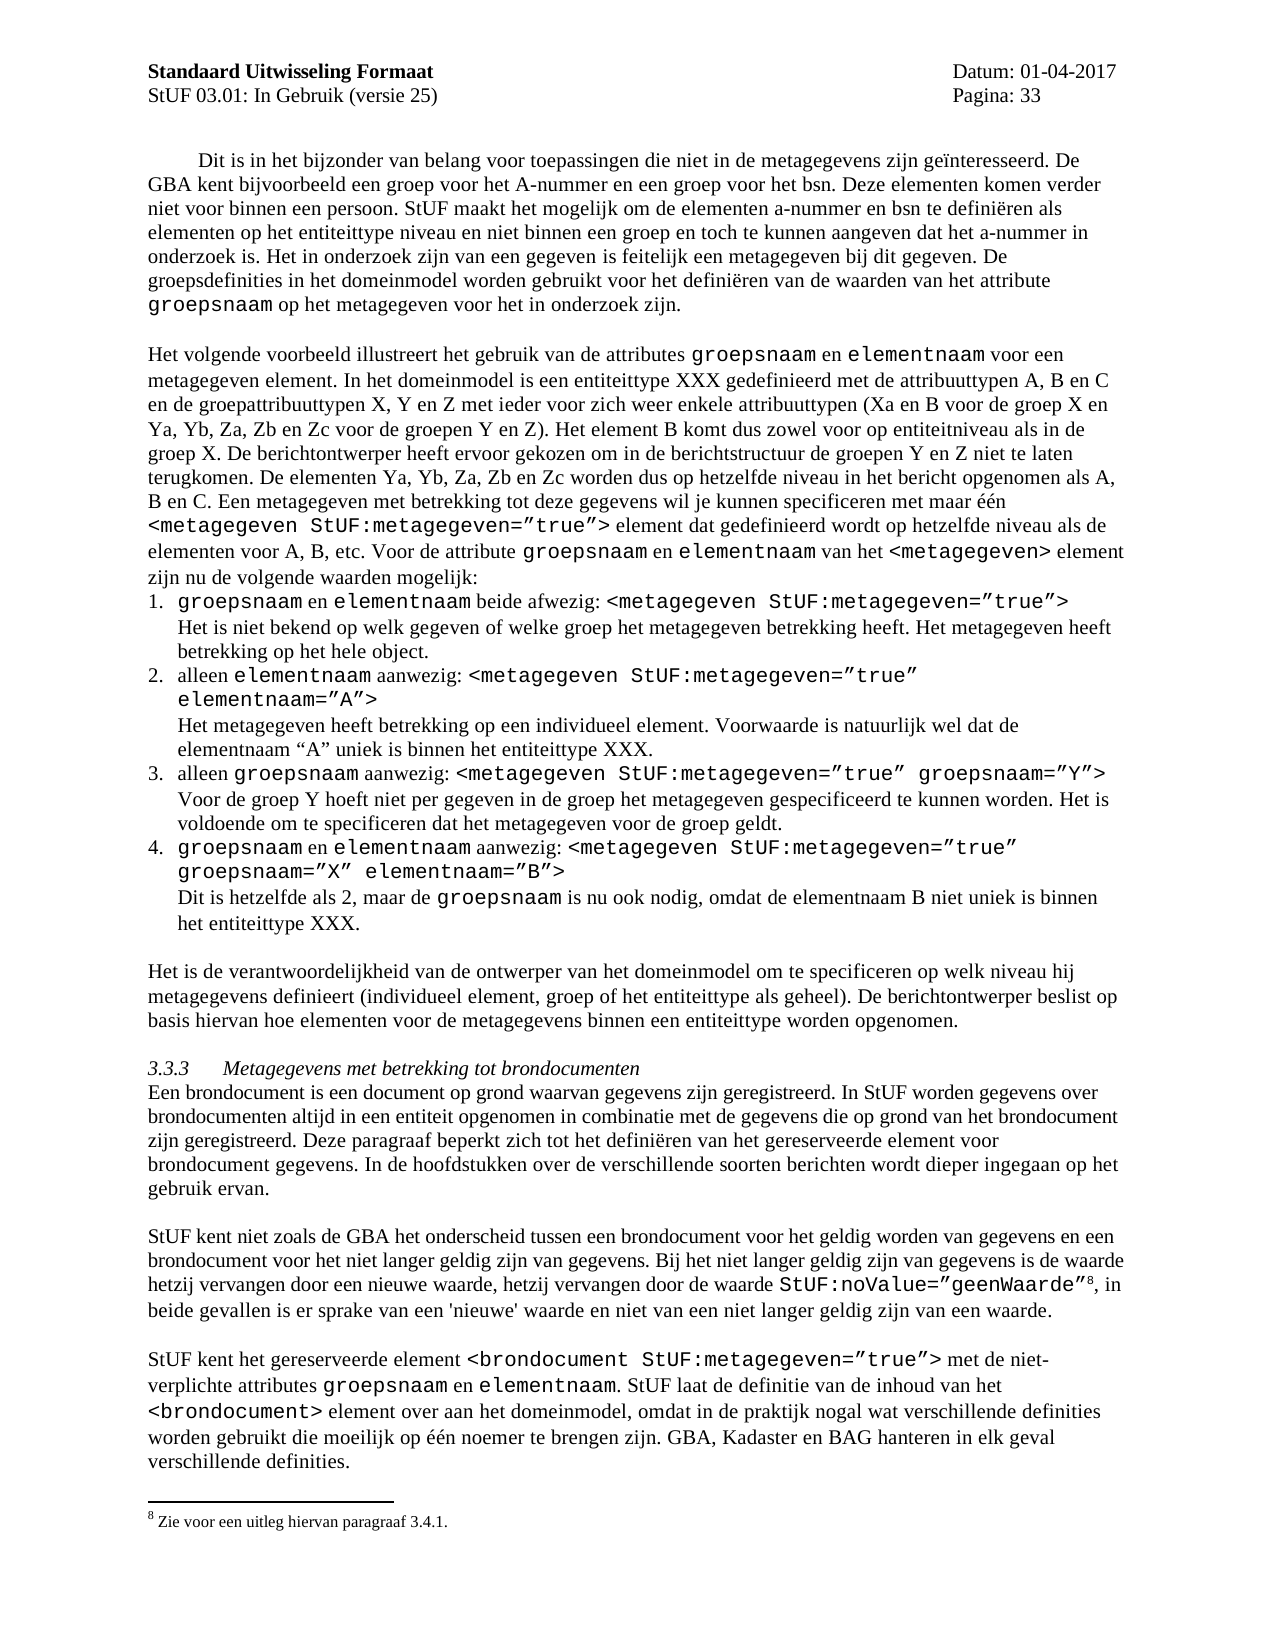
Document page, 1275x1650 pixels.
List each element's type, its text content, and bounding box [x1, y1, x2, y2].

text StUF kent het gereserveerde element <brondocument StUF:metagegeven=”true”> met de niet-verplichte attributes groepsnaam en elementnaam. StUF laat de definitie van de inhoud van het <brondocument> element over aan het domeinmodel, omdat in de praktijk nogal wat verschillende definities worden gebruikt die moeilijk op één noemer te brengen zijn. GBA, Kadaster en BAG hanteren in elk geval verschillende definities. [148, 1346, 1127, 1473]
text Het metagegeven heeft betrekking op een individueel element. Voorwaarde is natuurlijk wel dat de elementnaam “A” uniek is binnen het entiteittype XXX. [177, 713, 1127, 761]
list groepsnaam en elementnaam beide afwezig: <metagegeven StUF:metagegeven=”true”> [148, 589, 1127, 615]
text Een brondocument is een document op grond waarvan gegevens zijn geregistreerd. In StUF worden gegevens over brondocumenten altijd in een entiteit opgenomen in combinatie met de gegevens die op grond van het brondocument zijn geregistreerd. Deze paragraaf beperkt zich tot het definiëren van het gereserveerde element voor brondocument gegevens. In de hoofdstukken over de verschillende soorten berichten wordt dieper ingegaan op het gebruik ervan. [148, 1080, 1127, 1200]
list alleen elementnaam aanwezig: <metagegeven StUF:metagegeven=”true” elementnaam=”A”> [148, 663, 1127, 713]
text Het is de verantwoordelijkheid van de ontwerper van het domeinmodel om te specificeren op welk niveau hij metagegevens definieert (individueel element, groep of het entiteittype als geheel). De berichtontwerper beslist op basis hiervan hoe elementen voor de metagegevens binnen een entiteittype worden opgenomen. [148, 959, 1127, 1032]
text Dit is hetzelfde als 2, maar de groepsnaam is nu ook nodig, omdat de elementnaam B niet uniek is binnen het entiteittype XXX. [177, 885, 1127, 935]
subtitle Metagegevens met betrekking tot brondocumenten [148, 1056, 1127, 1080]
list groepsnaam en elementnaam aanwezig: <metagegeven StUF:metagegeven=”true” groepsnaam=”X” elementnaam=”B”> [148, 835, 1127, 885]
text Zie voor een uitleg hiervan paragraaf 3.4.1. [148, 1508, 1127, 1532]
text Het is niet bekend op welk gegeven of welke groep het metagegeven betrekking heeft. Het metagegeven heeft betrekking op het hele object. [177, 615, 1127, 663]
text Dit is in het bijzonder van belang voor toepassingen die niet in de metagegevens zijn geïnteresseerd. De GBA kent bijvoorbeeld een groep voor het A-nummer en een groep voor het bsn. Deze elementen komen verder niet voor binnen een persoon. StUF maakt het mogelijk om de elementen a-nummer en bsn te definiëren als elementen op het entiteittype niveau en niet binnen een groep en toch te kunnen aangeven dat het a-nummer in onderzoek is. Het in onderzoek zijn van een gegeven is feitelijk een metagegeven bij dit gegeven. De groepsdefinities in het domeinmodel worden gebruikt voor het definiëren van de waarden van het attribute groepsnaam op het metagegeven voor het in onderzoek zijn. [148, 148, 1127, 318]
text Het volgende voorbeeld illustreert het gebruik van de attributes groepsnaam en elementnaam voor een metagegeven element. In het domeinmodel is een entiteittype XXX gedefinieerd met de attribuuttypen A, B en C en de groepattribuuttypen X, Y en Z met ieder voor zich weer enkele attribuuttypen (Xa en B voor de groep X en Ya, Yb, Za, Zb en Zc voor de groepen Y en Z). Het element B komt dus zowel voor op entiteitniveau als in de groep X. De berichtontwerper heeft ervoor gekozen om in de berichtstructuur de groepen Y en Z niet te laten terugkomen. De elementen Ya, Yb, Za, Zb en Zc worden dus op hetzelfde niveau in het bericht opgenomen als A, B en C. Een metagegeven met betrekking tot deze gegevens wil je kunnen specificeren met maar één <metagegeven StUF:metagegeven=”true”> element dat gedefinieerd wordt op hetzelfde niveau als de elementen voor A, B, etc. Voor de attribute groepsnaam en elementnaam van het <metagegeven> element zijn nu de volgende waarden mogelijk: [148, 342, 1127, 589]
text StUF kent niet zoals de GBA het onderscheid tussen een brondocument voor het geldig worden van gegevens en een brondocument voor het niet langer geldig zijn van gegevens. Bij het niet langer geldig zijn van gegevens is de waarde hetzij vervangen door een nieuwe waarde, hetzij vervangen door de waarde StUF:noValue=”geenWaarde”, in beide gevallen is er sprake van een 'nieuwe' waarde en niet van een niet langer geldig zijn van een waarde. [148, 1224, 1127, 1322]
text Voor de groep Y hoeft niet per gegeven in de groep het metagegeven gespecificeerd te kunnen worden. Het is voldoende om te specificeren dat het metagegeven voor de groep geldt. [177, 787, 1127, 835]
list alleen groepsnaam aanwezig: <metagegeven StUF:metagegeven=”true” groepsnaam=”Y”> [148, 761, 1127, 787]
